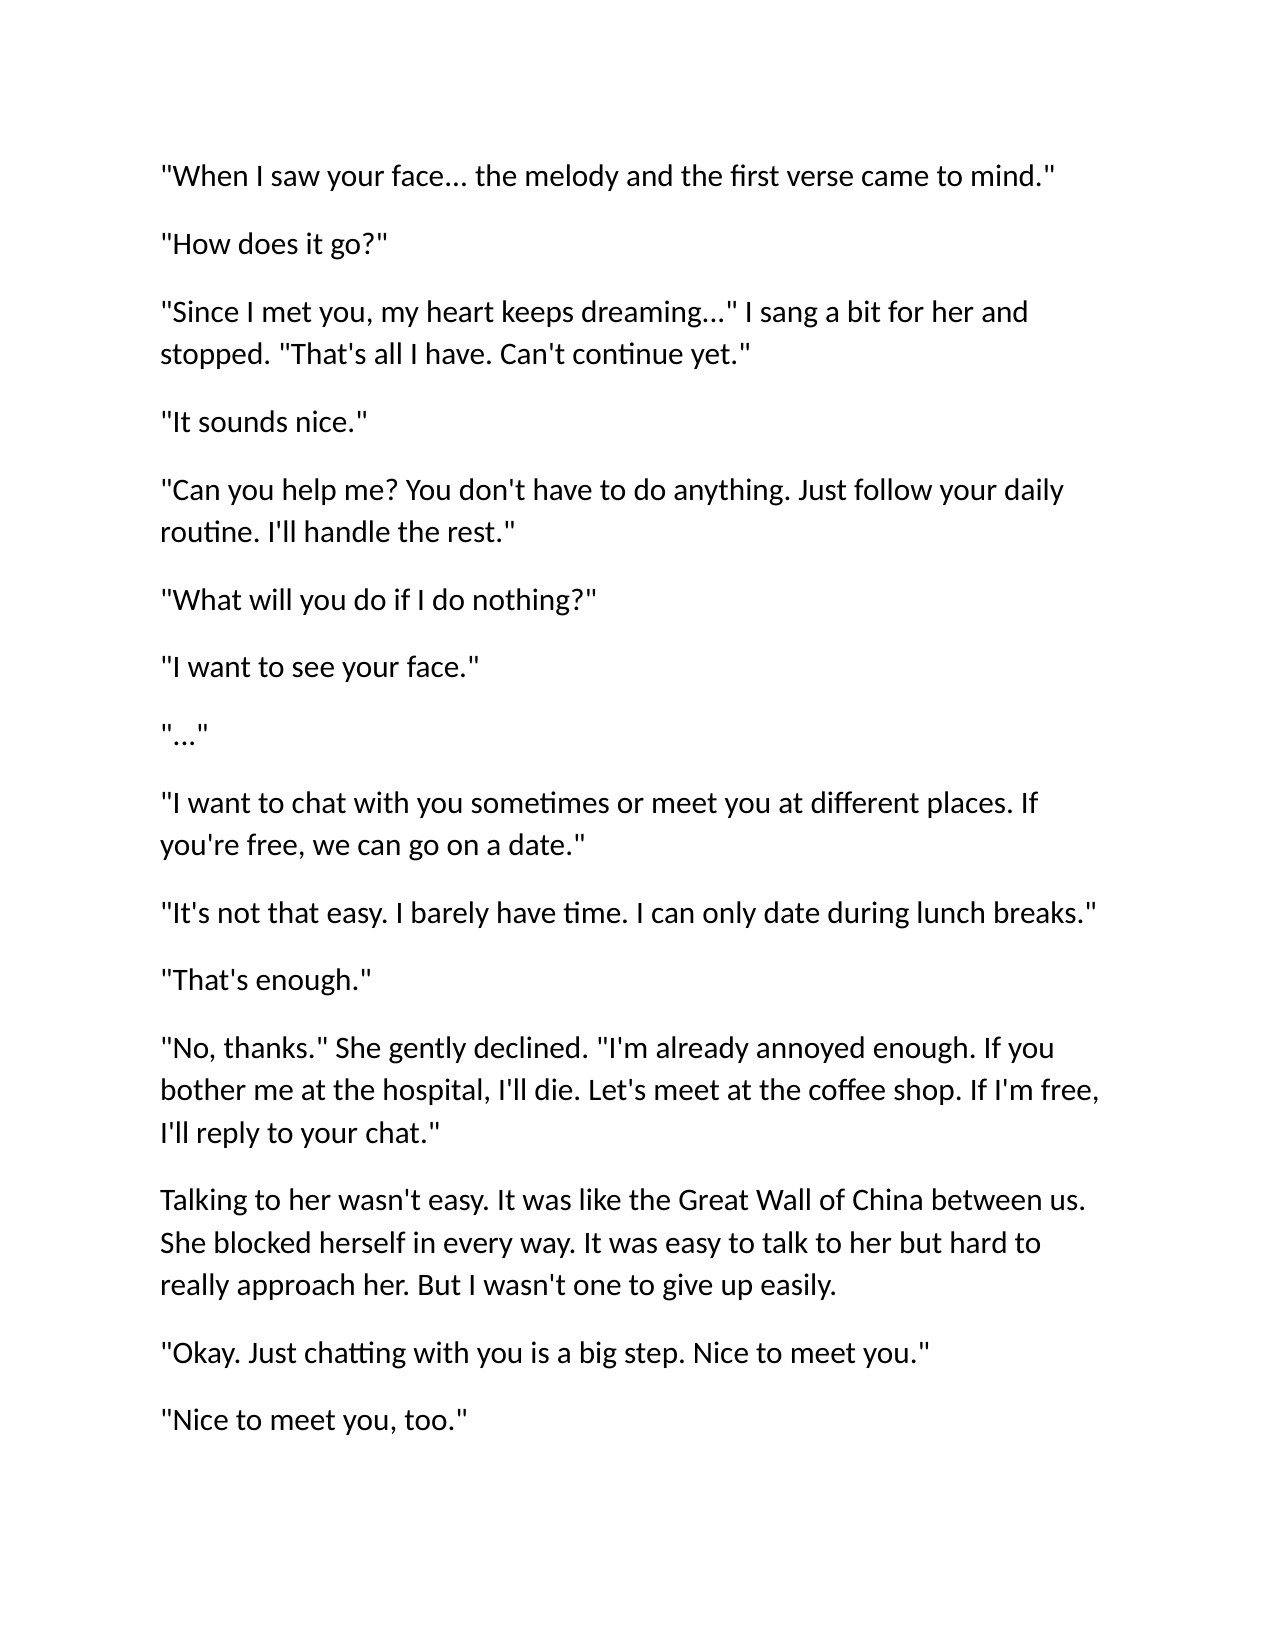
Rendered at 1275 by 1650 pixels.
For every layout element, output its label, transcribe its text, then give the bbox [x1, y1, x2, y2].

text "..." [160, 715, 1113, 753]
text "Since I met you, my heart keeps dreaming..." I sang a bit for her and stopped. "That's all I have. Can't continue yet." [160, 292, 1113, 372]
text "It sounds nice." [160, 402, 1113, 440]
text "What will you do if I do nothing?" [160, 579, 1113, 618]
text "I want to see your face." [160, 647, 1113, 685]
text Talking to her wasn't easy. It was like the Great Wall of China between us. She blocked herself in every way. It was easy to talk to her but hard to really approach her. But I wasn't one to give up easily. [160, 1180, 1113, 1303]
text "That's enough." [160, 960, 1113, 998]
text "Nice to meet you, too." [160, 1400, 1113, 1438]
text "When I saw your face... the melody and the first verse came to mind." [160, 156, 1113, 194]
text "How does it go?" [160, 224, 1113, 262]
text "I want to chat with you sometimes or meet you at different places. If you're free, we can go on a date." [160, 783, 1113, 863]
text "No, thanks." She gently declined. "I'm already annoyed enough. If you bother me at the hospital, I'll die. Let's meet at the coffee shop. If I'm free, I'll reply to your chat." [160, 1028, 1113, 1151]
text "Can you help me? You don't have to do anything. Just follow your daily routine. I'll handle the rest." [160, 469, 1113, 550]
text "Okay. Just chatting with you is a big step. Nice to meet you." [160, 1333, 1113, 1371]
text "It's not that easy. I barely have time. I can only date during lunch breaks." [160, 893, 1113, 931]
